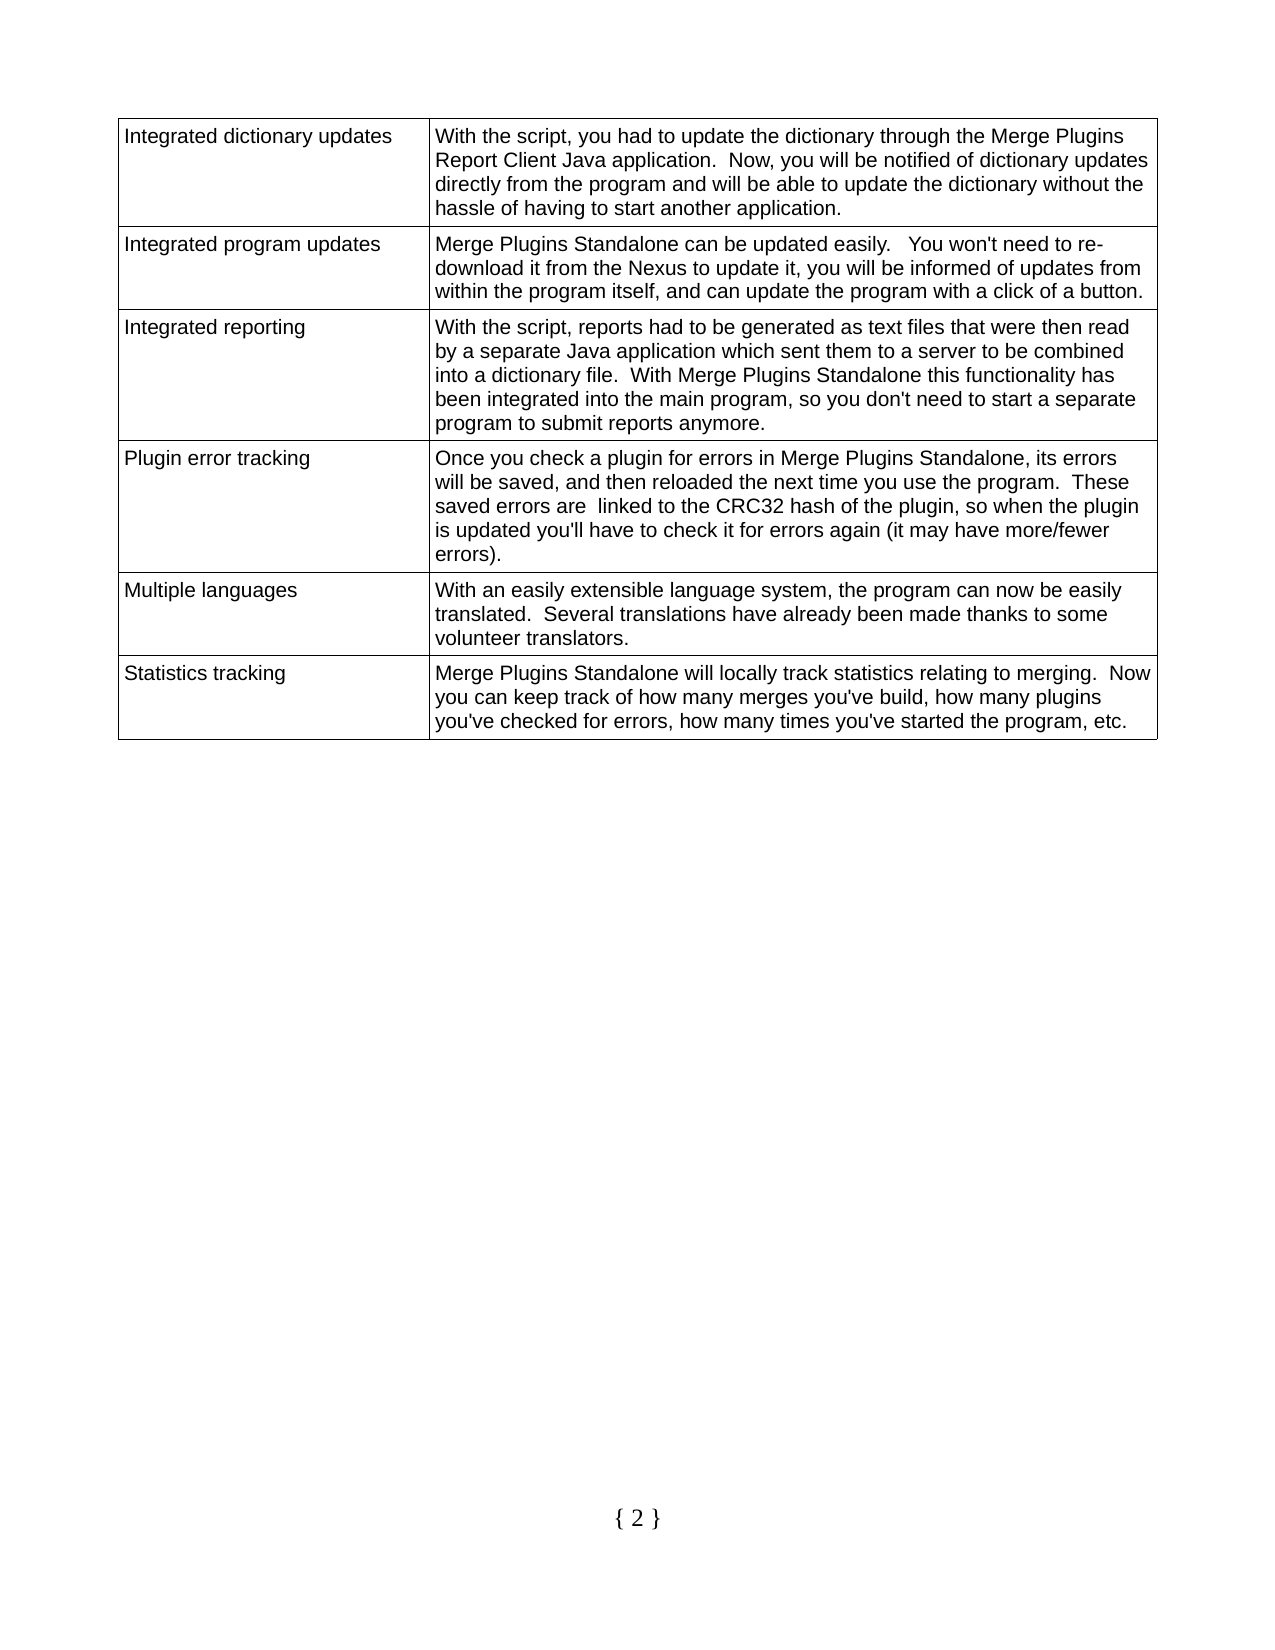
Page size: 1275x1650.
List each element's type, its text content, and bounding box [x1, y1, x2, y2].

table_cell Merge Plugins Standalone can be updated easily. You won't need to re-download it from the Nexus to update it, you will be informed of updates from within the program itself, and can update the program with a click of a button. [430, 227, 1157, 309]
table_cell With the script, you had to update the dictionary through the Merge Plugins Report Client Java application. Now, you will be notified of dictionary updates directly from the program and will be able to update the dictionary without the hassle of having to start another application. [430, 119, 1157, 226]
table_cell Integrated reporting [119, 310, 429, 440]
table_cell Integrated dictionary updates [119, 119, 429, 226]
table_cell Multiple languages [119, 573, 429, 655]
table_cell With the script, reports had to be generated as text files that were then read by a separate Java application which sent them to a server to be combined into a dictionary file. With Merge Plugins Standalone this functionality has been integrated into the main program, so you don't need to start a separate program to submit reports anymore. [430, 310, 1157, 440]
table_cell Integrated program updates [119, 227, 429, 309]
table_cell With an easily extensible language system, the program can now be easily translated. Several translations have already been made thanks to some volunteer translators. [430, 573, 1157, 655]
table_cell Plugin error tracking [119, 441, 429, 572]
table_cell Once you check a plugin for errors in Merge Plugins Standalone, its errors will be saved, and then reloaded the next time you use the program. These saved errors are linked to the CRC32 hash of the plugin, so when the plugin is updated you'll have to check it for errors again (it may have more/fewer errors). [430, 441, 1157, 572]
table_cell Merge Plugins Standalone will locally track statistics relating to merging. Now you can keep track of how many merges you've build, how many plugins you've checked for errors, how many times you've started the program, etc. [430, 656, 1157, 738]
table_cell Statistics tracking [119, 656, 429, 738]
